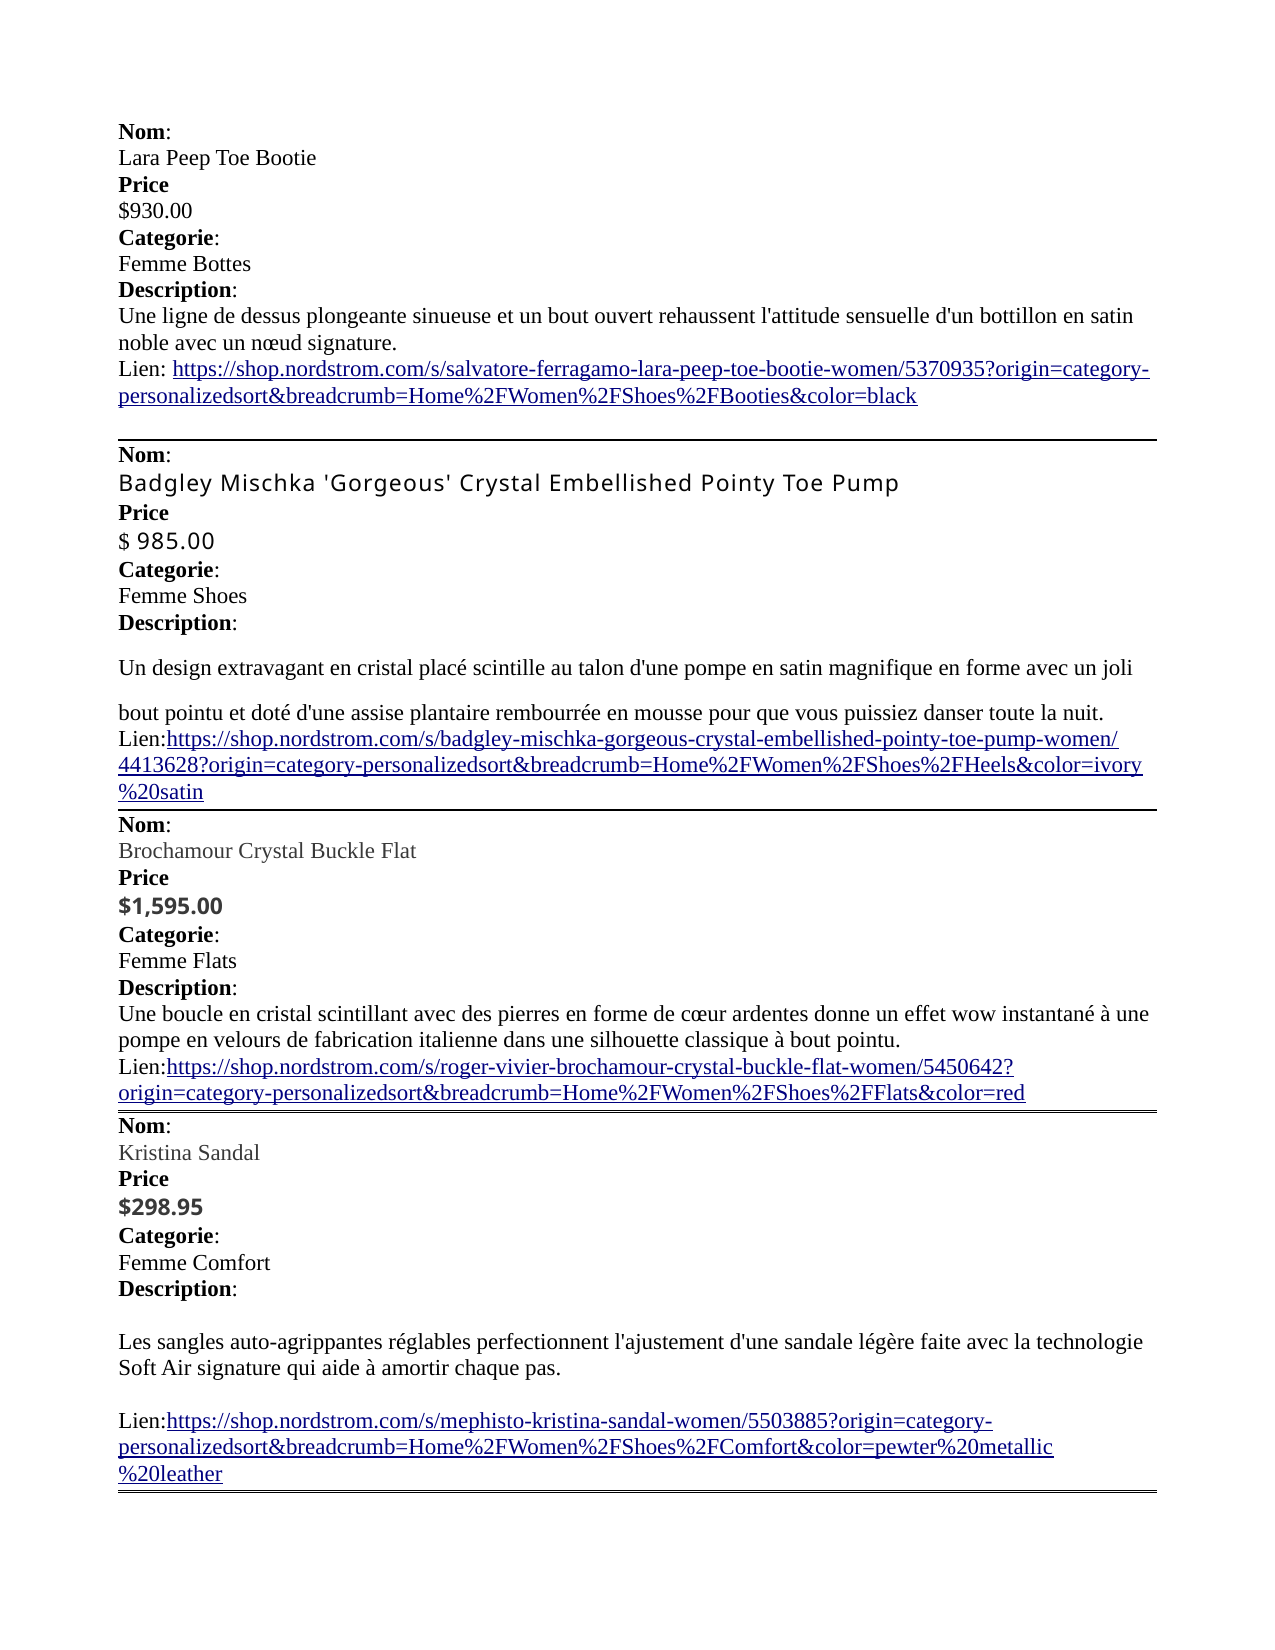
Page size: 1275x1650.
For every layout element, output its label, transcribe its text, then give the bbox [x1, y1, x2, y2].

text Price [118, 498, 1157, 525]
text Badgley Mischka 'Gorgeous' Crystal Embellished Pointy Toe Pump [118, 467, 1157, 498]
text Nom: [118, 811, 1157, 837]
text $930.00 [118, 197, 1157, 223]
text Categorie: [118, 1222, 1157, 1249]
text Description: [118, 974, 1157, 1000]
text Description: [118, 1275, 1157, 1302]
text Kristina Sandal [118, 1138, 1157, 1165]
text Lien: https://shop.nordstrom.com/s/salvatore-ferragamo-lara-peep-toe-bootie-women/5370935?origin=category-personalizedsort&breadcrumb=Home%2FWomen%2FShoes%2FBooties&color=black [118, 355, 1157, 408]
text Lien:https://shop.nordstrom.com/s/badgley-mischka-gorgeous-crystal-embellished-pointy-toe-pump-women/4413628?origin=category-personalizedsort&breadcrumb=Home%2FWomen%2FShoes%2FHeels&color=ivory%20satin [118, 725, 1157, 809]
text Lien:https://shop.nordstrom.com/s/roger-vivier-brochamour-crystal-buckle-flat-women/5450642?origin=category-personalizedsort&breadcrumb=Home%2FWomen%2FShoes%2FFlats&color=red [118, 1053, 1157, 1110]
text Nom: [118, 1113, 1157, 1138]
text Nom: [118, 441, 1157, 467]
text Nom: [118, 118, 1157, 144]
text $ 985.00 [118, 525, 1157, 556]
text Price [118, 171, 1157, 197]
text Femme Flats [118, 947, 1157, 974]
text Categorie: [118, 223, 1157, 250]
text Brochamour Crystal Buckle Flat [118, 837, 1157, 863]
text Price [118, 863, 1157, 890]
text Price [118, 1165, 1157, 1191]
text Une boucle en cristal scintillant avec des pierres en forme de cœur ardentes donne un effet wow instantané à une pompe en velours de fabrication italienne dans une silhouette classique à bout pointu. [118, 1000, 1157, 1053]
text Les sangles auto-agrippantes réglables perfectionnent l'ajustement d'une sandale légère faite avec la technologie Soft Air signature qui aide à amortir chaque pas. [118, 1328, 1157, 1381]
text Femme Shoes [118, 582, 1157, 609]
text $298.95 [118, 1191, 1157, 1222]
text Categorie: [118, 556, 1157, 582]
text Une ligne de dessus plongeante sinueuse et un bout ouvert rehaussent l'attitude sensuelle d'un bottillon en satin noble avec un nœud signature. [118, 303, 1157, 355]
text Lien:https://shop.nordstrom.com/s/mephisto-kristina-sandal-women/5503885?origin=category-personalizedsort&breadcrumb=Home%2FWomen%2FShoes%2FComfort&color=pewter%20metallic%20leather [118, 1407, 1157, 1490]
text Femme Comfort [118, 1249, 1157, 1275]
text Description: [118, 276, 1157, 303]
text $1,595.00 [118, 890, 1157, 921]
text Categorie: [118, 921, 1157, 947]
text Un design extravagant en cristal placé scintille au talon d'une pompe en satin magnifique en forme avec un joli bout pointu et doté d'une assise plantaire rembourrée en mousse pour que vous puissiez danser toute la nuit. [118, 635, 1157, 725]
text Lara Peep Toe Bootie [118, 144, 1157, 171]
text Description: [118, 609, 1157, 635]
text Femme Bottes [118, 250, 1157, 276]
